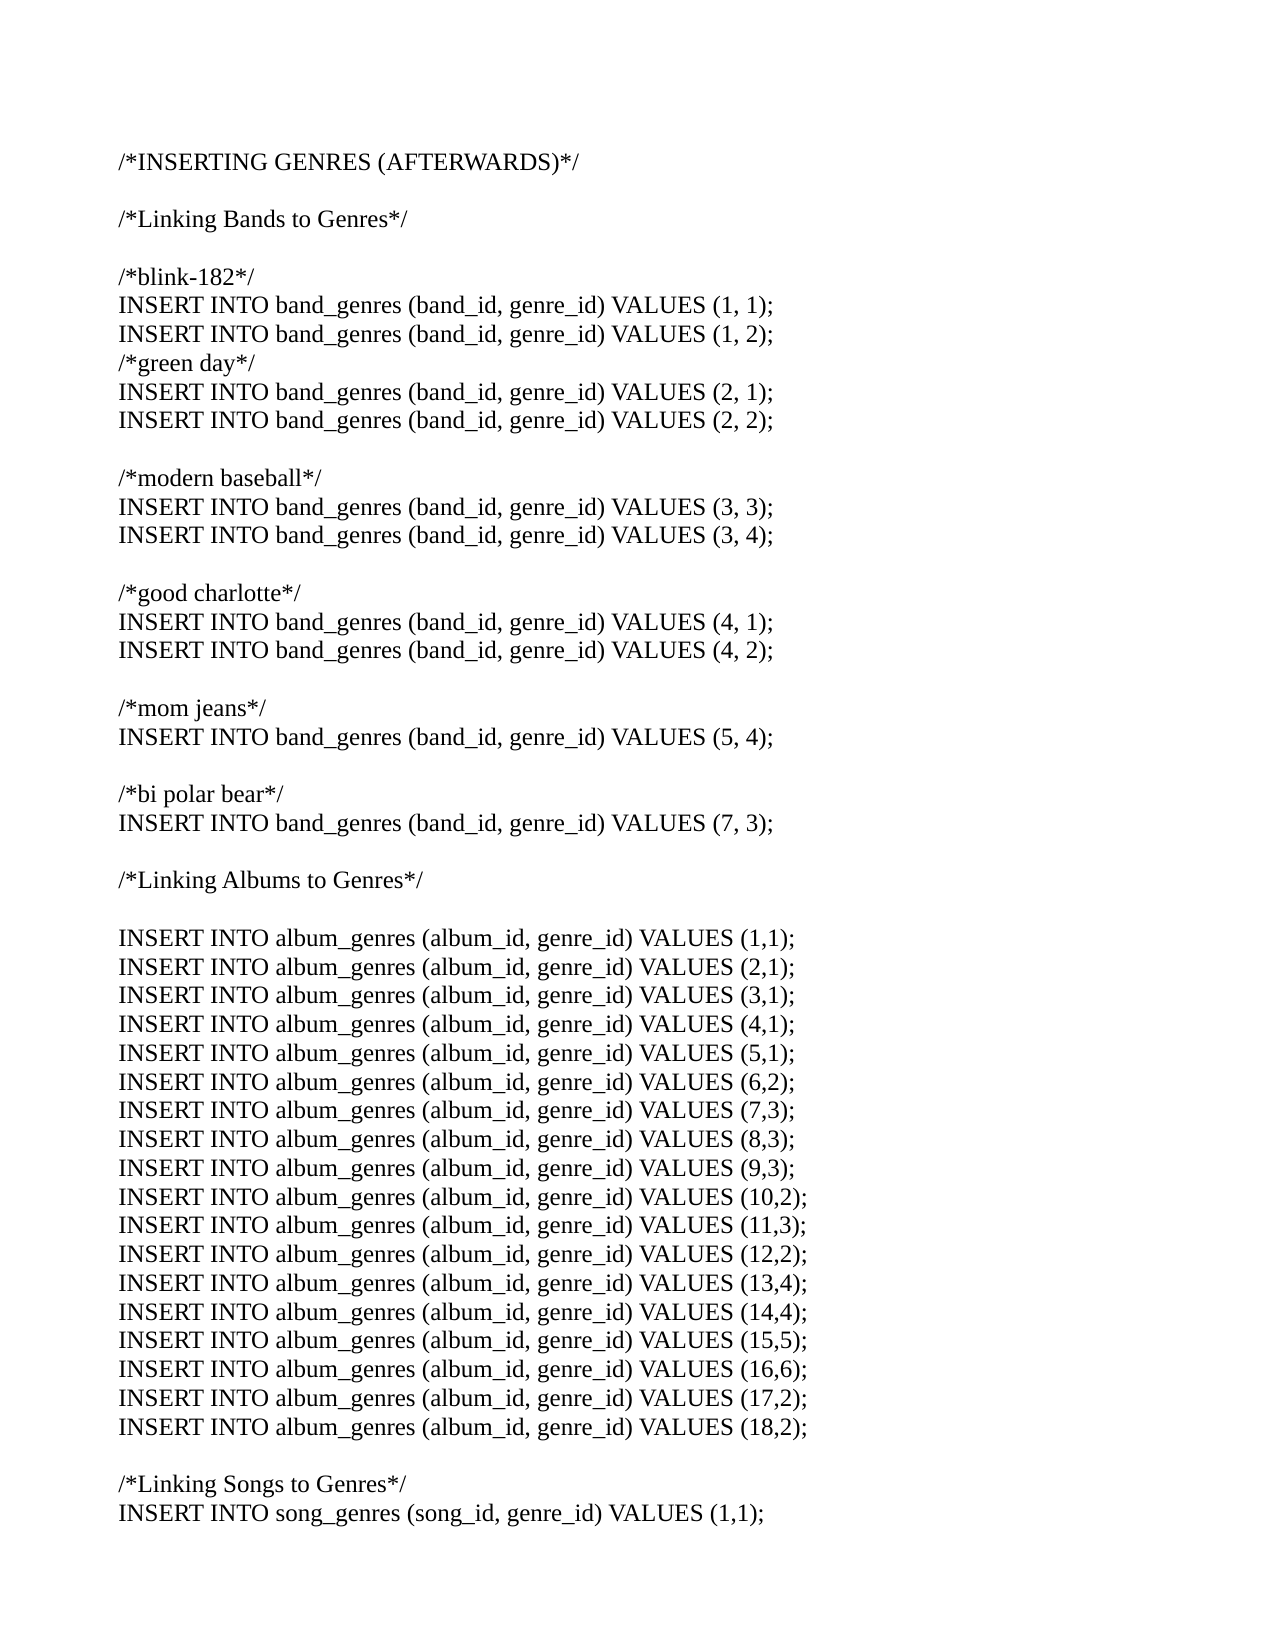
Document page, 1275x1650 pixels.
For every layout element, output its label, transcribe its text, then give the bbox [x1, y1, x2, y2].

text INSERT INTO album_genres (album_id, genre_id) VALUES (4,1); [118, 1009, 1157, 1038]
text /*green day*/ [118, 348, 1157, 377]
text /*INSERTING GENRES (AFTERWARDS)*/ [118, 147, 1157, 176]
text INSERT INTO album_genres (album_id, genre_id) VALUES (13,4); [118, 1268, 1157, 1297]
text INSERT INTO band_genres (band_id, genre_id) VALUES (3, 3); [118, 492, 1157, 521]
text INSERT INTO album_genres (album_id, genre_id) VALUES (11,3); [118, 1211, 1157, 1239]
text INSERT INTO album_genres (album_id, genre_id) VALUES (15,5); [118, 1326, 1157, 1354]
text INSERT INTO band_genres (band_id, genre_id) VALUES (4, 2); [118, 636, 1157, 664]
text INSERT INTO band_genres (band_id, genre_id) VALUES (2, 1); [118, 377, 1157, 406]
text INSERT INTO band_genres (band_id, genre_id) VALUES (1, 1); [118, 291, 1157, 319]
text INSERT INTO band_genres (band_id, genre_id) VALUES (2, 2); [118, 406, 1157, 434]
text /*modern baseball*/ [118, 463, 1157, 492]
text INSERT INTO band_genres (band_id, genre_id) VALUES (4, 1); [118, 607, 1157, 636]
text INSERT INTO band_genres (band_id, genre_id) VALUES (5, 4); [118, 722, 1157, 751]
text /*good charlotte*/ [118, 578, 1157, 607]
text INSERT INTO album_genres (album_id, genre_id) VALUES (6,2); [118, 1067, 1157, 1096]
text /*Linking Songs to Genres*/ [118, 1469, 1157, 1498]
text INSERT INTO song_genres (song_id, genre_id) VALUES (1,1); [118, 1498, 1157, 1527]
text INSERT INTO album_genres (album_id, genre_id) VALUES (9,3); [118, 1153, 1157, 1182]
text INSERT INTO album_genres (album_id, genre_id) VALUES (5,1); [118, 1038, 1157, 1067]
text INSERT INTO album_genres (album_id, genre_id) VALUES (17,2); [118, 1383, 1157, 1412]
text /*Linking Bands to Genres*/ [118, 204, 1157, 233]
text INSERT INTO album_genres (album_id, genre_id) VALUES (16,6); [118, 1354, 1157, 1383]
text /*mom jeans*/ [118, 693, 1157, 722]
text /*blink-182*/ [118, 262, 1157, 291]
text INSERT INTO album_genres (album_id, genre_id) VALUES (18,2); [118, 1412, 1157, 1441]
text INSERT INTO album_genres (album_id, genre_id) VALUES (3,1); [118, 981, 1157, 1009]
text INSERT INTO album_genres (album_id, genre_id) VALUES (7,3); [118, 1096, 1157, 1124]
text INSERT INTO album_genres (album_id, genre_id) VALUES (1,1); [118, 923, 1157, 952]
text INSERT INTO album_genres (album_id, genre_id) VALUES (12,2); [118, 1239, 1157, 1268]
text /*bi polar bear*/ [118, 779, 1157, 808]
text INSERT INTO album_genres (album_id, genre_id) VALUES (14,4); [118, 1297, 1157, 1326]
text INSERT INTO band_genres (band_id, genre_id) VALUES (1, 2); [118, 319, 1157, 348]
text INSERT INTO band_genres (band_id, genre_id) VALUES (7, 3); [118, 808, 1157, 837]
text INSERT INTO album_genres (album_id, genre_id) VALUES (2,1); [118, 952, 1157, 981]
text INSERT INTO album_genres (album_id, genre_id) VALUES (8,3); [118, 1124, 1157, 1153]
text INSERT INTO band_genres (band_id, genre_id) VALUES (3, 4); [118, 521, 1157, 549]
text INSERT INTO album_genres (album_id, genre_id) VALUES (10,2); [118, 1182, 1157, 1211]
text /*Linking Albums to Genres*/ [118, 866, 1157, 894]
